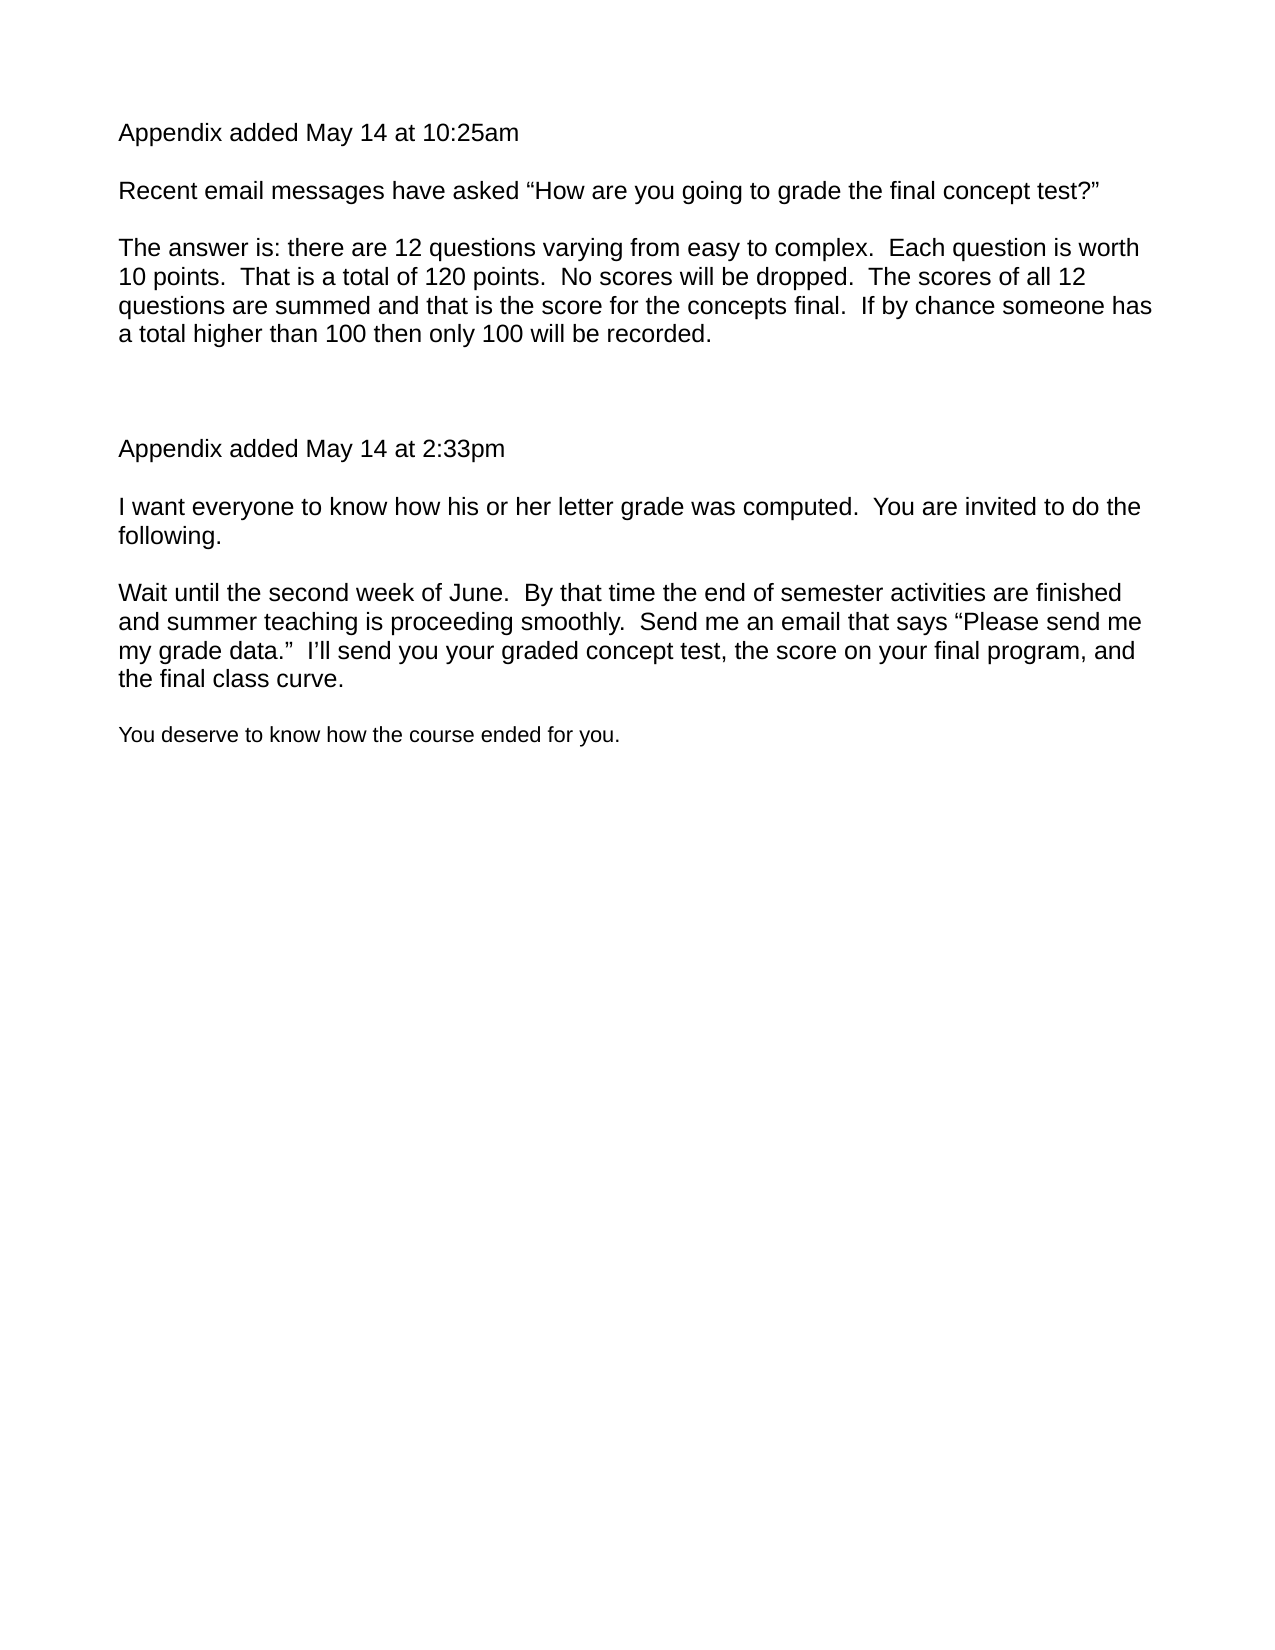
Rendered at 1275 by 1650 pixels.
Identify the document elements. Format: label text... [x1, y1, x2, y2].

text Appendix added May 14 at 2:33pm [118, 434, 1157, 463]
text I want everyone to know how his or her letter grade was computed. You are invited to do the following. [118, 492, 1157, 549]
text Appendix added May 14 at 10:25am [118, 118, 1157, 147]
text Recent email messages have asked “How are you going to grade the final concept test?” [118, 176, 1157, 204]
text Wait until the second week of June. By that time the end of semester activities are finished and summer teaching is proceeding smoothly. Send me an email that says “Please send me my grade data.” I’ll send you your graded concept test, the score on your final program, and the final class curve. [118, 578, 1157, 693]
text You deserve to know how the course ended for you. [118, 722, 1157, 747]
text The answer is: there are 12 questions varying from easy to complex. Each question is worth 10 points. That is a total of 120 points. No scores will be dropped. The scores of all 12 questions are summed and that is the score for the concepts final. If by chance someone has a total higher than 100 then only 100 will be recorded. [118, 233, 1157, 348]
